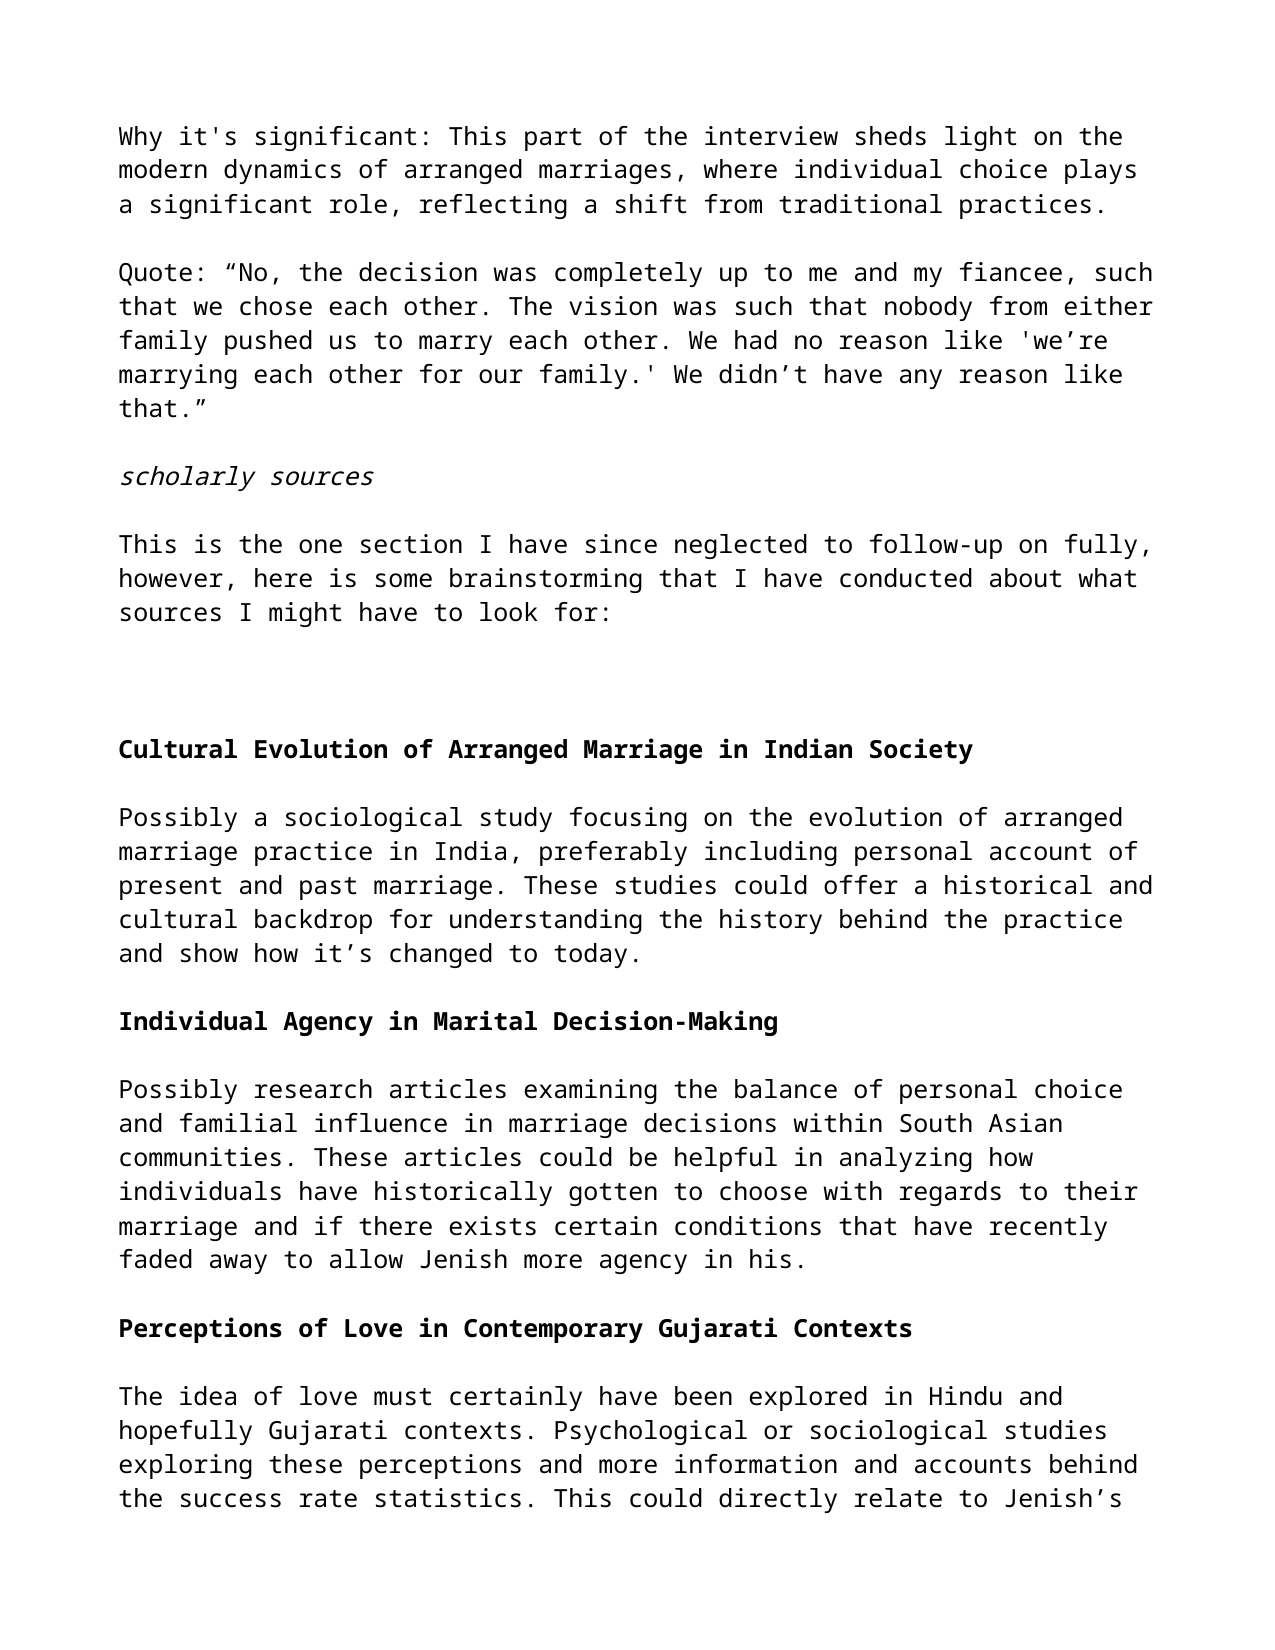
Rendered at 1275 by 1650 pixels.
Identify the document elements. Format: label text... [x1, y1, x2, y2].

text Individual Agency in Marital Decision-Making [118, 1004, 1157, 1038]
text The idea of love must certainly have been explored in Hindu and hopefully Gujarati contexts. Psychological or sociological studies exploring these perceptions and more information and accounts behind the success rate statistics. This could directly relate to Jenish’s [118, 1378, 1157, 1515]
text Cultural Evolution of Arranged Marriage in Indian Society [118, 731, 1157, 765]
text Perceptions of Love in Contemporary Gujarati Contexts [118, 1310, 1157, 1344]
text Possibly a sociological study focusing on the evolution of arranged marriage practice in India, preferably including personal account of present and past marriage. These studies could offer a historical and cultural backdrop for understanding the history behind the practice and show how it’s changed to today. [118, 799, 1157, 970]
text Quote: “No, the decision was completely up to me and my fiancee, such that we chose each other. The vision was such that nobody from either family pushed us to marry each other. We had no reason like 'we’re marrying each other for our family.' We didn’t have any reason like that.” [118, 254, 1157, 425]
text scholarly sources [118, 459, 1157, 493]
text Why it's significant: This part of the interview sheds light on the modern dynamics of arranged marriages, where individual choice plays a significant role, reflecting a shift from traditional practices. [118, 118, 1157, 220]
text Possibly research articles examining the balance of personal choice and familial influence in marriage decisions within South Asian communities. These articles could be helpful in analyzing how individuals have historically gotten to choose with regards to their marriage and if there exists certain conditions that have recently faded away to allow Jenish more agency in his. [118, 1072, 1157, 1276]
text This is the one section I have since neglected to follow-up on fully, however, here is some brainstorming that I have conducted about what sources I might have to look for: [118, 527, 1157, 629]
